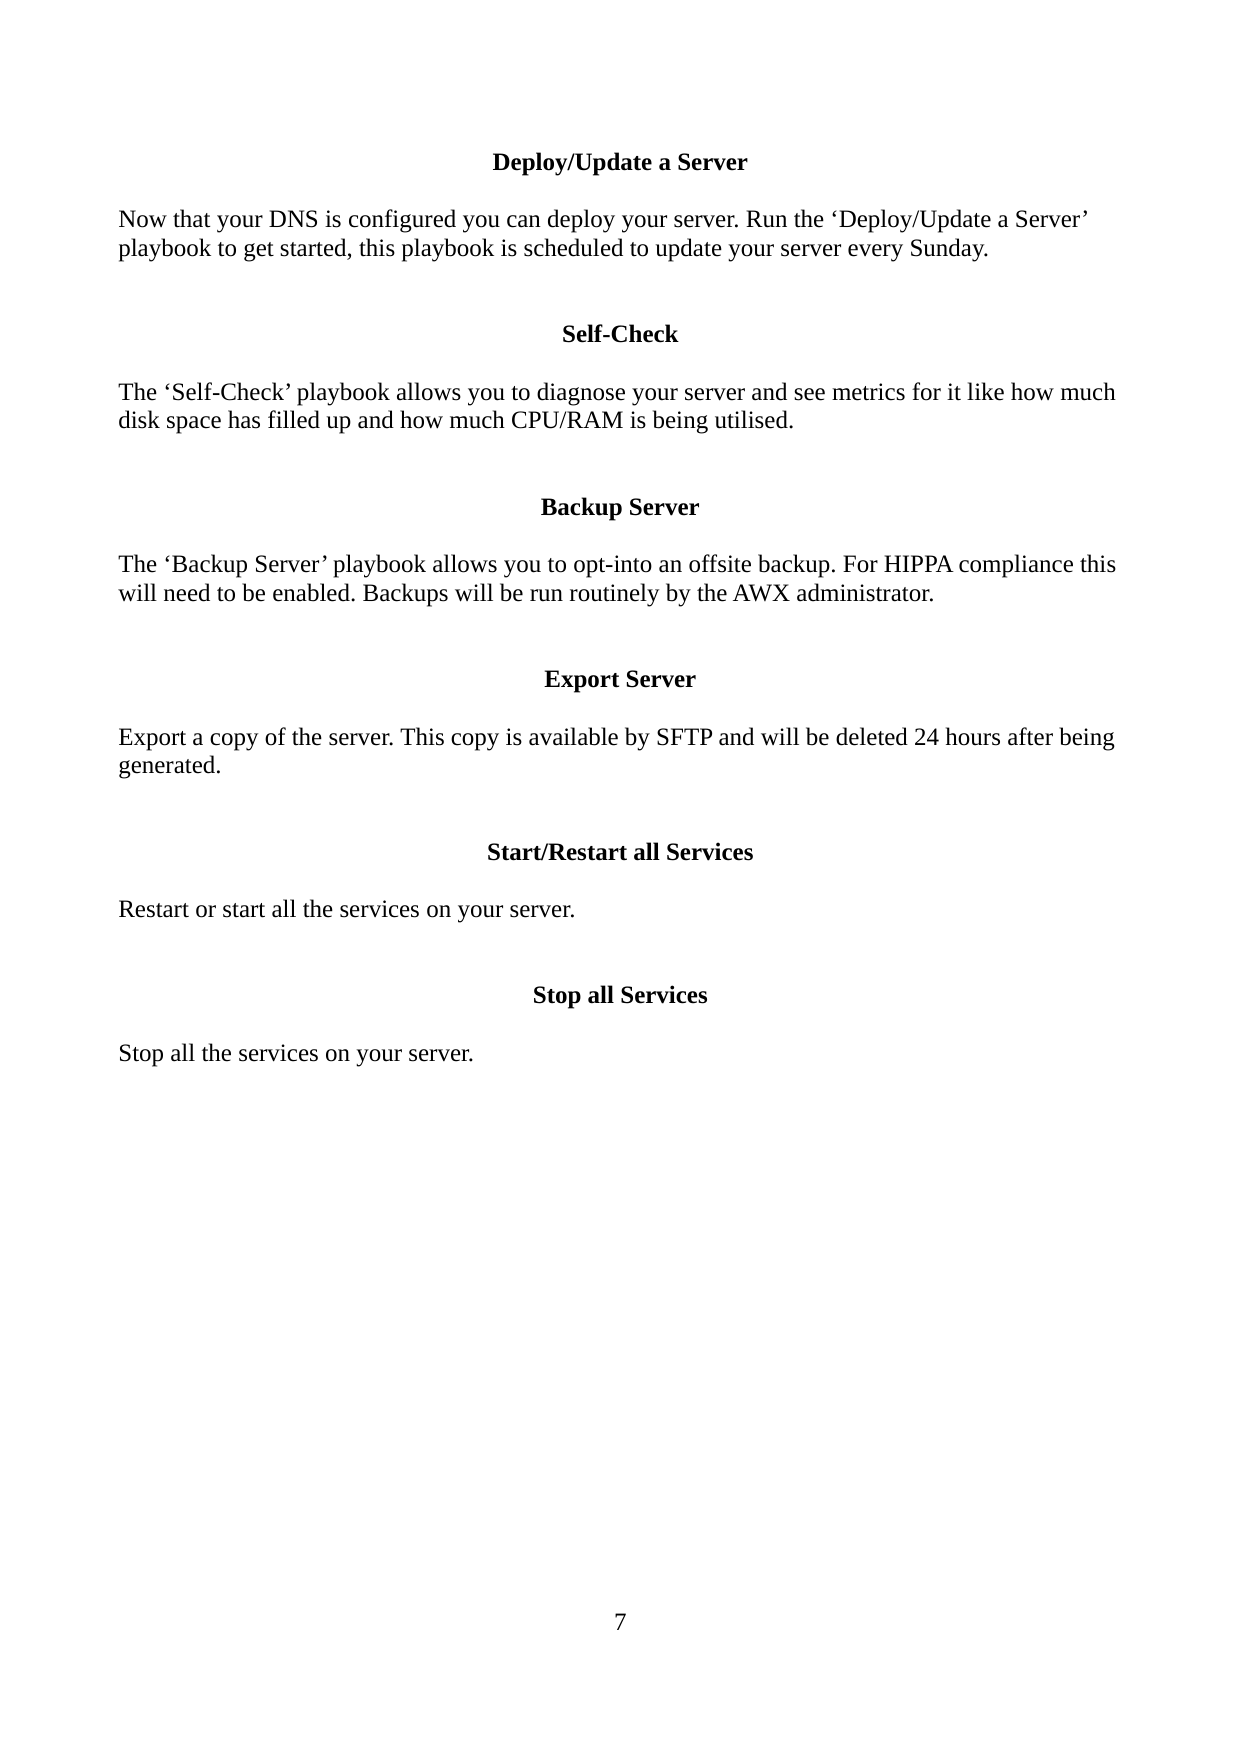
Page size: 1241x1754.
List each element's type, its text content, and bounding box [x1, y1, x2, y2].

text Now that your DNS is configured you can deploy your server. Run the ‘Deploy/Update a Server’ playbook to get started, this playbook is scheduled to update your server every Sunday. [118, 204, 1122, 262]
text The ‘Self-Check’ playbook allows you to diagnose your server and see metrics for it like how much disk space has filled up and how much CPU/RAM is being utilised. [118, 377, 1122, 434]
text Deploy/Update a Server [118, 147, 1122, 176]
text Restart or start all the services on your server. [118, 894, 1122, 923]
text The ‘Backup Server’ playbook allows you to opt-into an offsite backup. For HIPPA compliance this will need to be enabled. Backups will be run routinely by the AWX administrator. [118, 549, 1122, 607]
text Self-Check [118, 319, 1122, 348]
text Stop all Services [118, 981, 1122, 1009]
text Start/Restart all Services [118, 837, 1122, 866]
text Export Server [118, 664, 1122, 693]
text Stop all the services on your server. [118, 1038, 1122, 1067]
text Export a copy of the server. This copy is available by SFTP and will be deleted 24 hours after being generated. [118, 722, 1122, 779]
text Backup Server [118, 492, 1122, 521]
